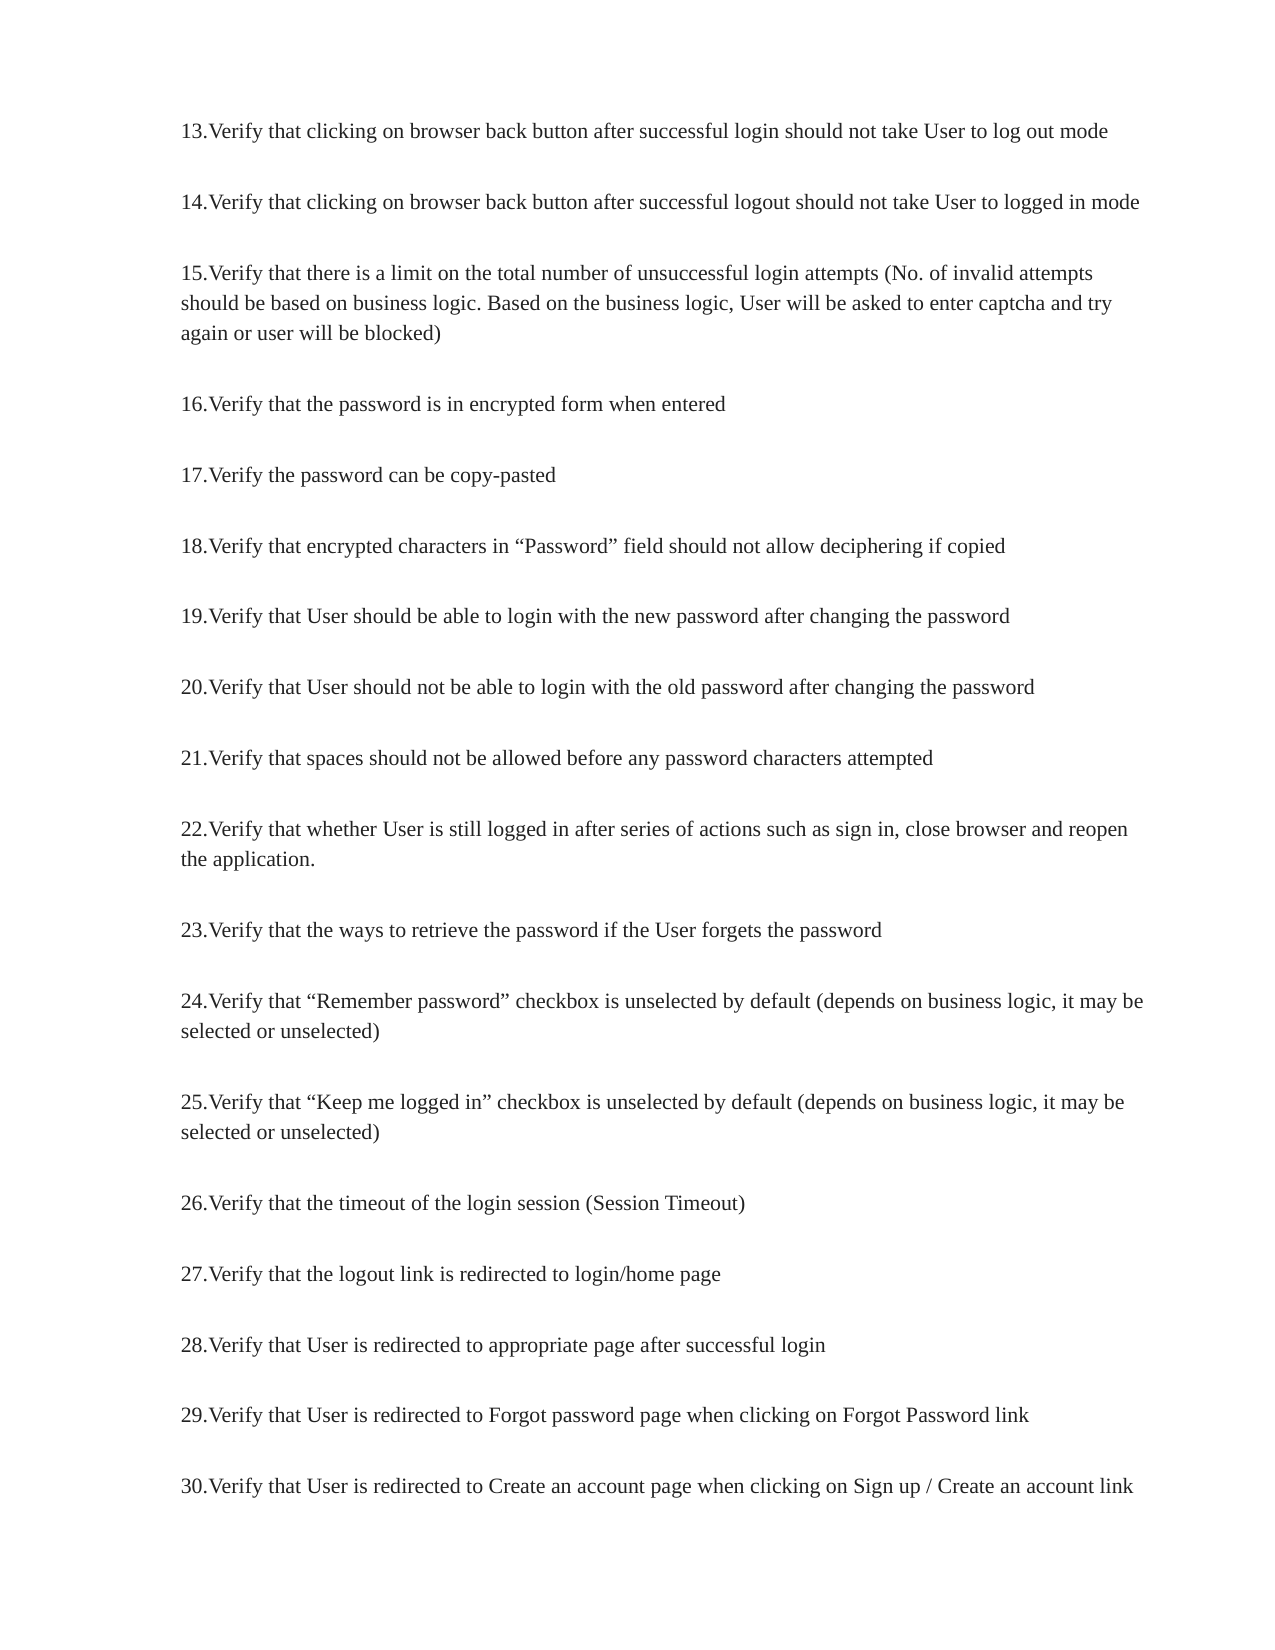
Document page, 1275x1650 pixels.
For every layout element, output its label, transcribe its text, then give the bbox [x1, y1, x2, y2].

list Verify that User should not be able to login with the old password after changing the password [118, 674, 1157, 699]
list Verify that the logout link is redirected to login/home page [118, 1261, 1157, 1286]
list Verify that User is redirected to Forgot password page when clicking on Forgot Password link [118, 1402, 1157, 1428]
list Verify that “Keep me logged in” checkbox is unselected by default (depends on business logic, it may be selected or unselected) [118, 1089, 1157, 1144]
list Verify that “Remember password” checkbox is unselected by default (depends on business logic, it may be selected or unselected) [118, 988, 1157, 1043]
list Verify the password can be copy-pasted [118, 462, 1157, 487]
list Verify that there is a limit on the total number of unsuccessful login attempts (No. of invalid attempts should be based on business logic. Based on the business logic, User will be asked to enter captcha and try again or user will be blocked) [118, 260, 1157, 345]
list Verify that User should be able to login with the new password after changing the password [118, 603, 1157, 629]
list Verify that encrypted characters in “Password” field should not allow deciphering if copied [118, 533, 1157, 558]
list Verify that the timeout of the login session (Session Timeout) [118, 1190, 1157, 1215]
list Verify that the password is in encrypted form when entered [118, 391, 1157, 416]
list Verify that the ways to retrieve the password if the User forgets the password [118, 917, 1157, 942]
list Verify that User is redirected to appropriate page after successful login [118, 1332, 1157, 1357]
list Verify that clicking on browser back button after successful logout should not take User to logged in mode [118, 189, 1157, 214]
list Verify that whether User is still logged in after series of actions such as sign in, close browser and reopen the application. [118, 816, 1157, 871]
list Verify that clicking on browser back button after successful login should not take User to log out mode [118, 118, 1157, 143]
list Verify that spaces should not be allowed before any password characters attempted [118, 745, 1157, 770]
list Verify that User is redirected to Create an account page when clicking on Sign up / Create an account link [118, 1473, 1157, 1498]
